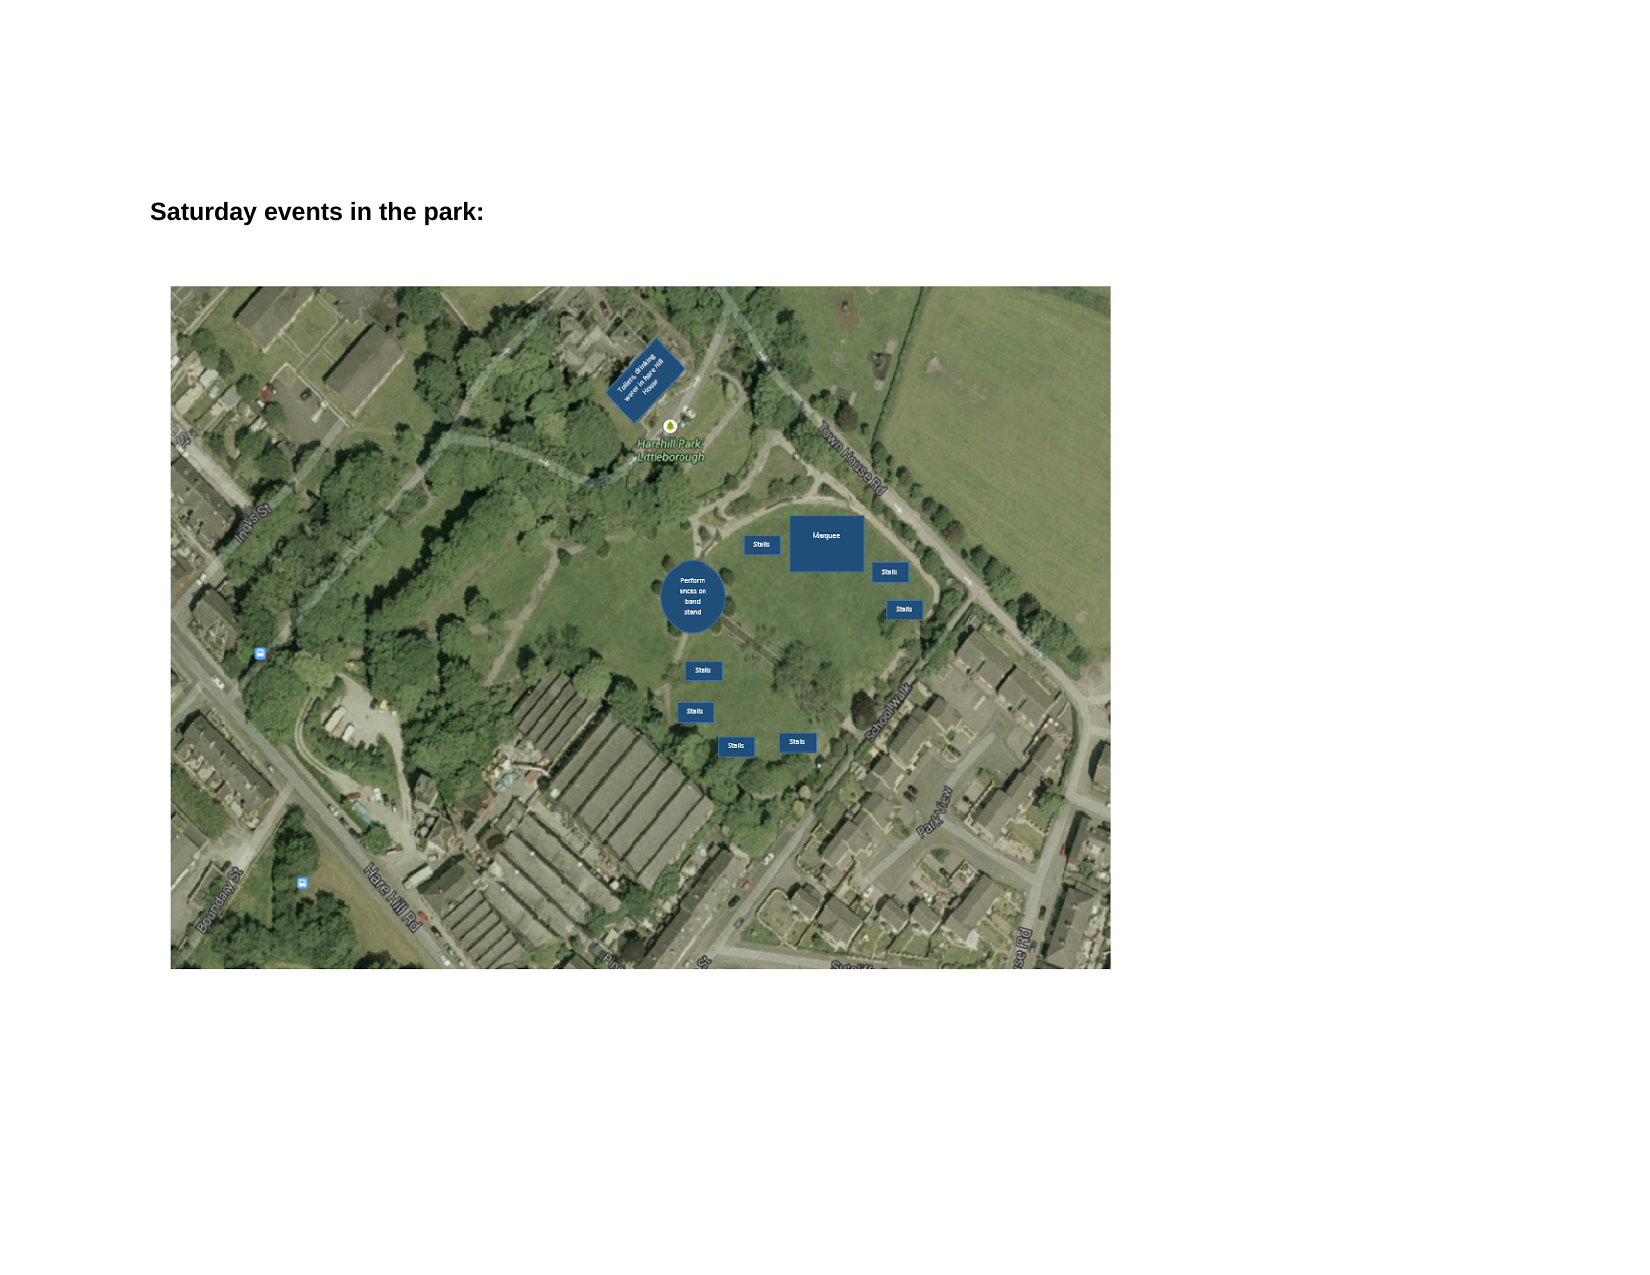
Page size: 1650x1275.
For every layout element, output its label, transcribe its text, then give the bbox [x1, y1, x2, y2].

picture [150, 283, 1125, 986]
text Saturday events in the park: [150, 197, 1500, 226]
